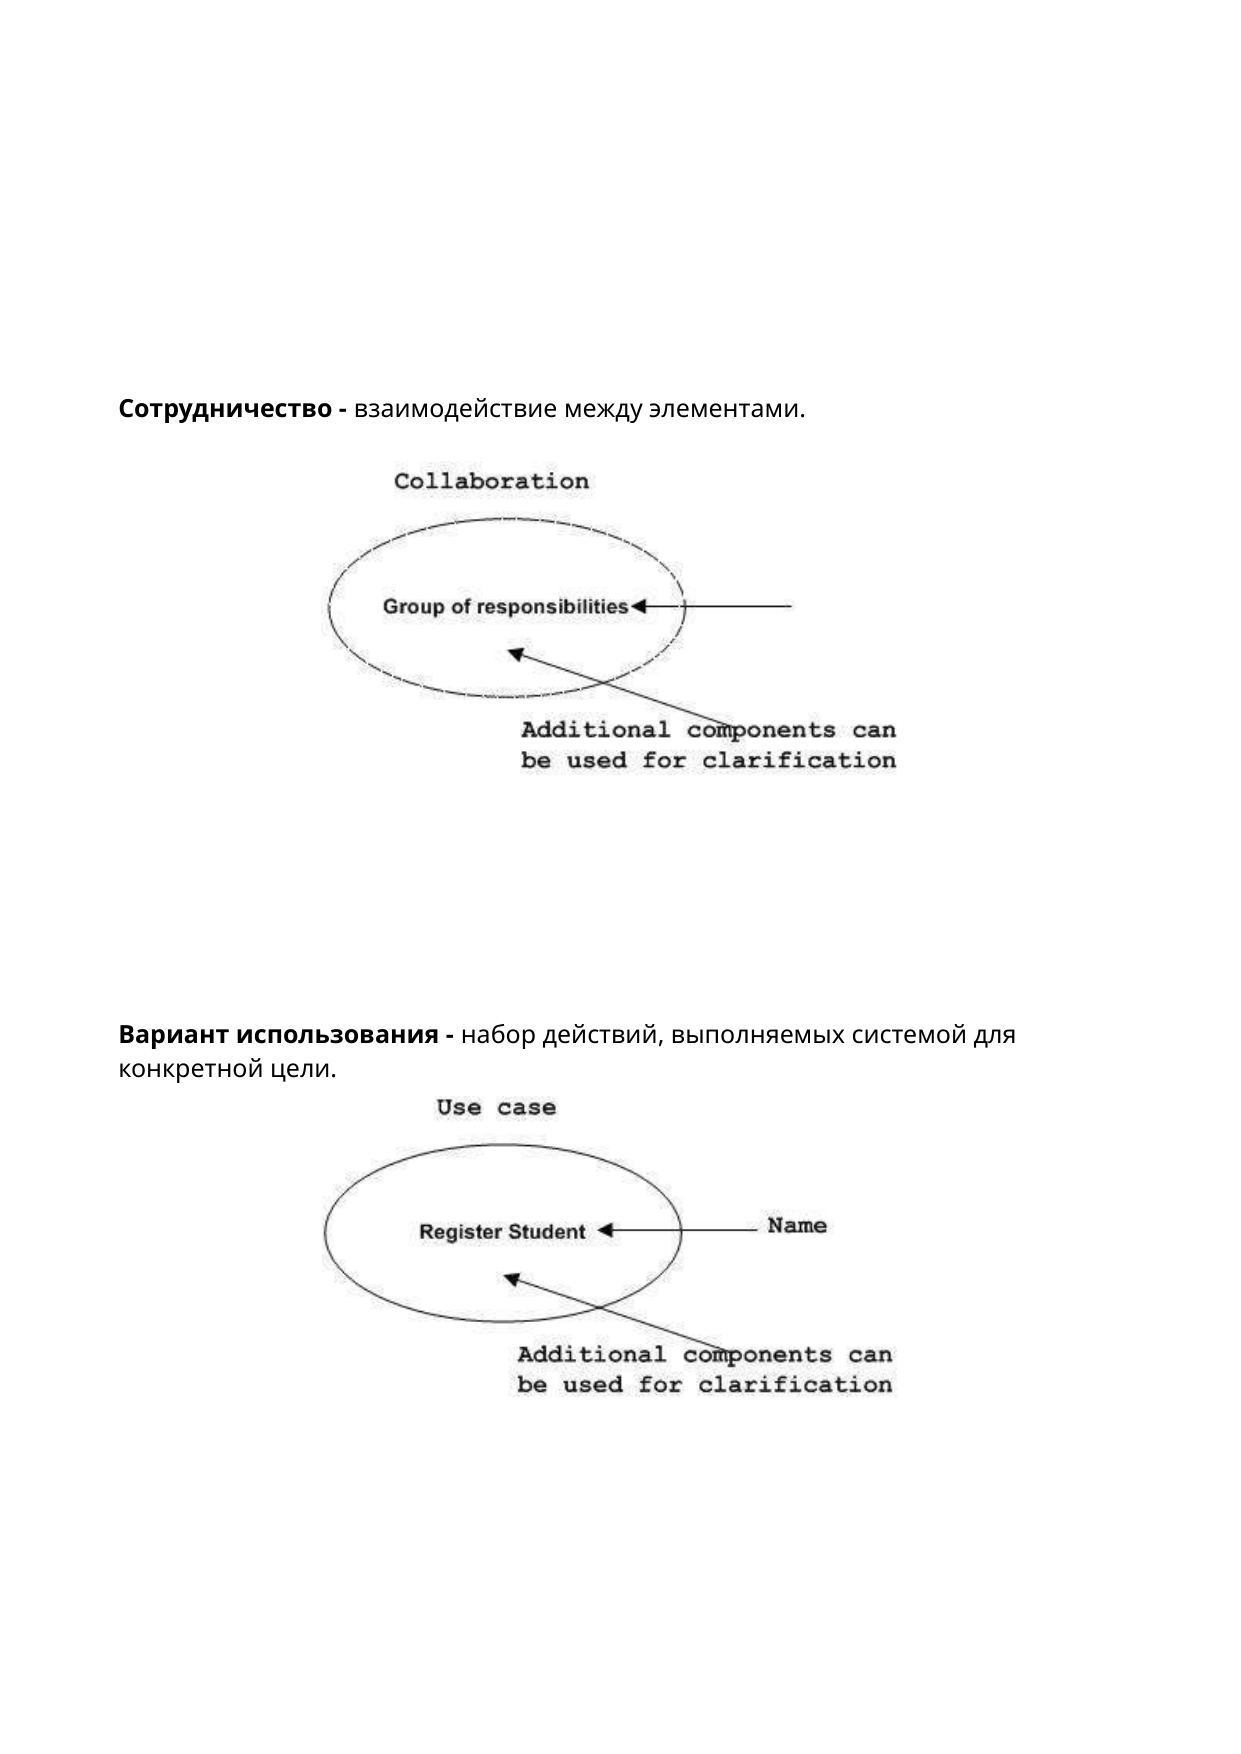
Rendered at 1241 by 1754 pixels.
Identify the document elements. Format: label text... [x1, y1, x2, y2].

text Вариант использования - набор действий, выполняемых системой для конкретной цели. [118, 1017, 1122, 1085]
text Сотрудничество - взаимодействие между элементами. [118, 391, 1122, 425]
picture [321, 424, 920, 816]
picture [321, 1084, 919, 1405]
